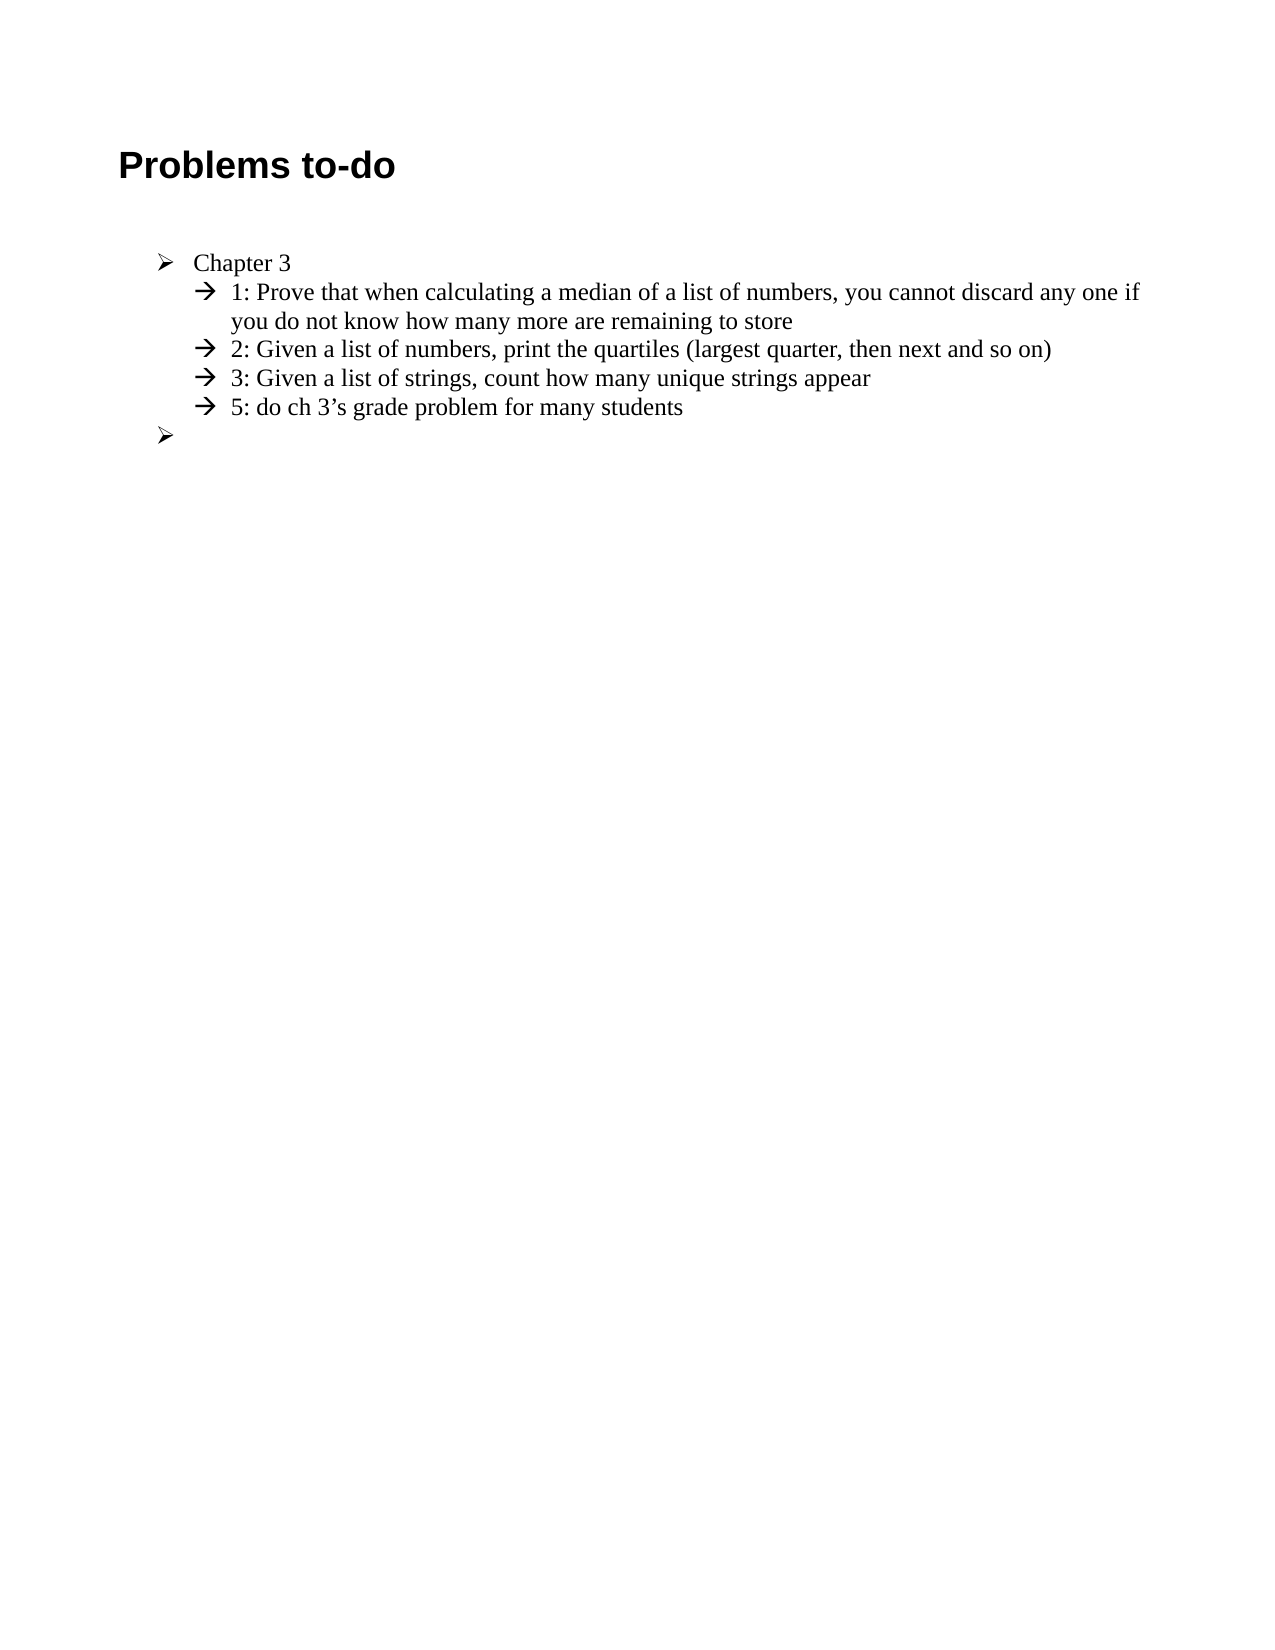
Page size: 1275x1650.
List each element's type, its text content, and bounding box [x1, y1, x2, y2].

list 5: do ch 3’s grade problem for many students [193, 392, 1157, 421]
list 3: Given a list of strings, count how many unique strings appear [193, 363, 1157, 392]
list 1: Prove that when calculating a median of a list of numbers, you cannot discard any one if you do not know how many more are remaining to store [193, 277, 1157, 334]
list Chapter 3 [156, 248, 1157, 277]
subtitle Problems to-do [118, 143, 1157, 187]
list 2: Given a list of numbers, print the quartiles (largest quarter, then next and so on) [193, 334, 1157, 363]
